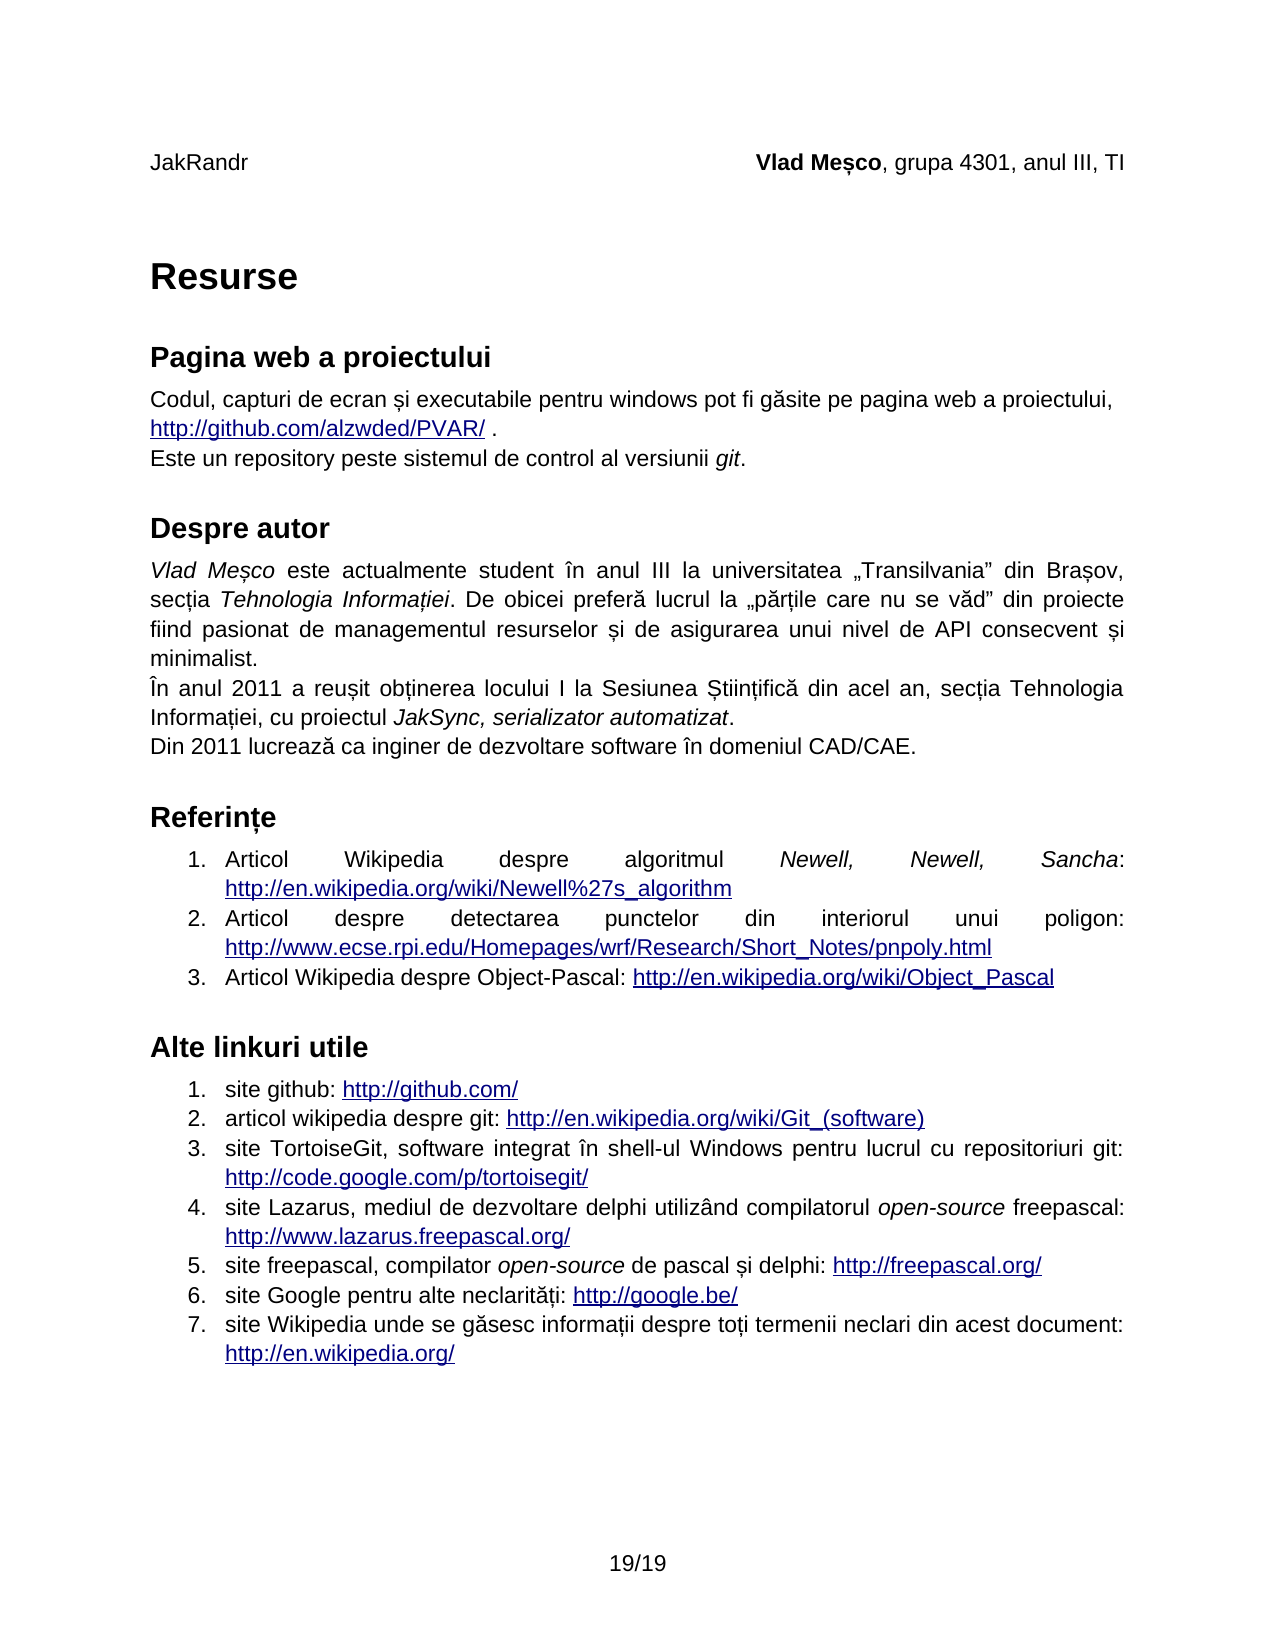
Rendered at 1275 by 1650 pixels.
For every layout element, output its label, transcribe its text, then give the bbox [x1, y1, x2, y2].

list Articol Wikipedia despre Object-Pascal: http://en.wikipedia.org/wiki/Object_Pascal [187, 964, 1125, 990]
subtitle Despre autor [150, 512, 1125, 545]
subtitle Pagina web a proiectului [150, 341, 1125, 373]
list site github: http://github.com/ [187, 1077, 1125, 1102]
list site freepascal, compilator open-source de pascal și delphi: http://freepascal.org/ [187, 1253, 1125, 1279]
text Din 2011 lucrează ca inginer de dezvoltare software în domeniul CAD/CAE. [150, 734, 1125, 760]
list articol wikipedia despre git: http://en.wikipedia.org/wiki/Git_(software) [187, 1106, 1125, 1132]
list site Google pentru alte neclarități: http://google.be/ [187, 1282, 1125, 1308]
text Vlad Meșco este actualmente student în anul III la universitatea „Transilvania” din Brașov, secția Tehnologia Informației. De obicei preferă lucrul la „părțile care nu se văd” din proiecte fiind pasionat de managementul resurselor și de asigurarea unui nivel de API consecvent și minimalist. [150, 558, 1125, 672]
text Codul, capturi de ecran și executabile pentru windows pot fi găsite pe pagina web a proiectului, [150, 386, 1125, 412]
list Articol despre detectarea punctelor din interiorul unui poligon: http://www.ecse.rpi.edu/Homepages/wrf/Research/Short_Notes/pnpoly.html [187, 905, 1125, 960]
list site TortoiseGit, software integrat în shell-ul Windows pentru lucrul cu repositoriuri git: http://code.google.com/p/tortoisegit/ [187, 1136, 1125, 1191]
subtitle Referințe [150, 801, 1125, 833]
list Articol Wikipedia despre algoritmul Newell, Newell, Sancha: http://en.wikipedia.org/wiki/Newell%27s_algorithm [187, 847, 1125, 902]
list site Lazarus, mediul de dezvoltare delphi utilizând compilatorul open-source freepascal: http://www.lazarus.freepascal.org/ [187, 1194, 1125, 1249]
subtitle Alte linkuri utile [150, 1031, 1125, 1064]
text http://github.com/alzwded/PVAR/ . [150, 416, 1125, 441]
text În anul 2011 a reușit obținerea locului I la Sesiunea Științifică din acel an, secția Tehnologia Informației, cu proiectul JakSync, serializator automatizat. [150, 675, 1125, 730]
subtitle Resurse [150, 255, 1125, 297]
list site Wikipedia unde se găsesc informații despre toți termenii neclari din acest document: http://en.wikipedia.org/ [187, 1312, 1125, 1367]
text Este un repository peste sistemul de control al versiunii git. [150, 445, 1125, 471]
